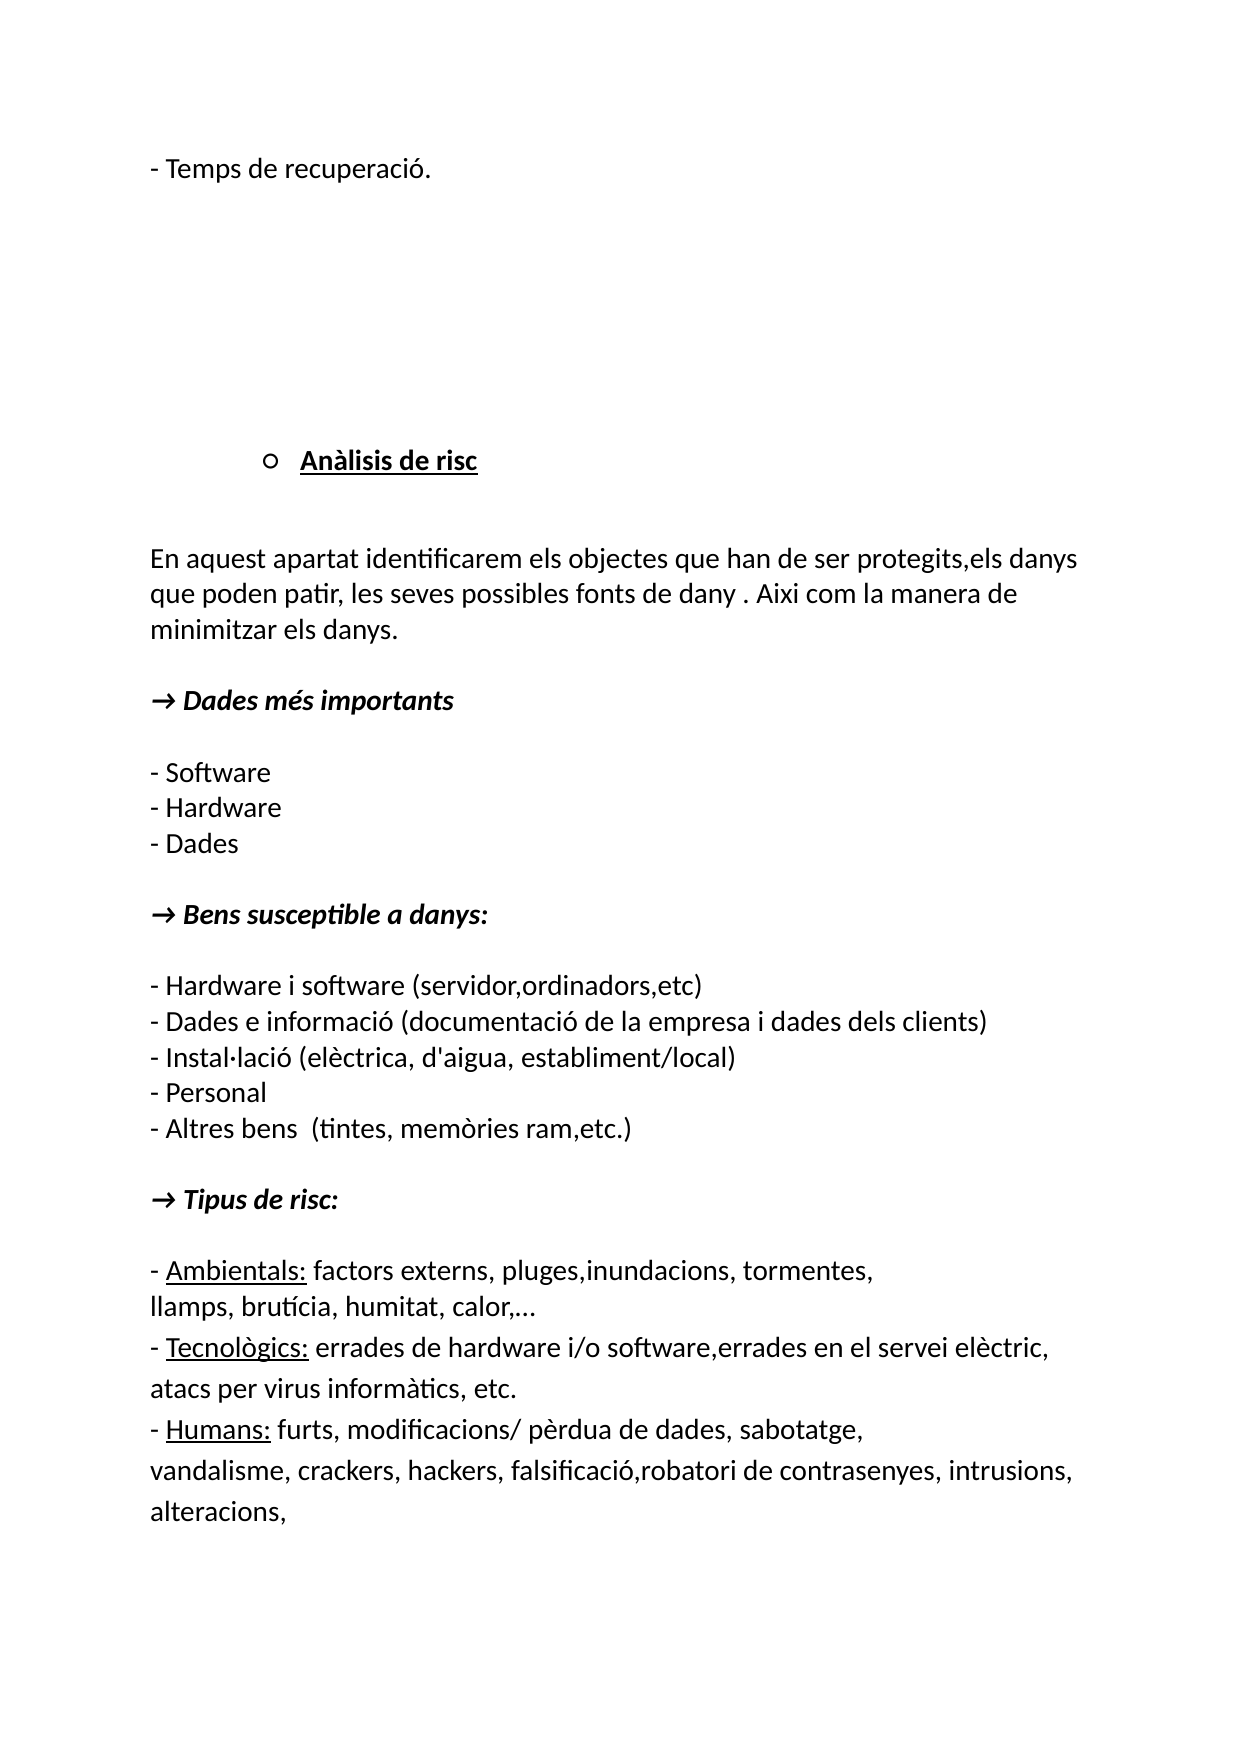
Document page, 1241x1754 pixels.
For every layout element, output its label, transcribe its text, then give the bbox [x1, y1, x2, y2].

text - Software [150, 754, 1090, 789]
text - Ambientals: factors externs, pluges,inundacions, tormentes, [150, 1252, 1090, 1288]
text - Dades e informació (documentació de la empresa i dades dels clients) [150, 1003, 1090, 1039]
text - Temps de recuperació. [150, 150, 1090, 186]
text - Hardware [150, 789, 1090, 825]
text - Instal·lació (elèctrica, d'aigua, establiment/local) [150, 1039, 1090, 1074]
list Anàlisis de risc [262, 442, 1090, 478]
text vandalisme, crackers, hackers, falsificació,robatori de contrasenyes, intrusions, [150, 1452, 1090, 1487]
text - Hardware i software (servidor,ordinadors,etc) [150, 967, 1090, 1003]
text llamps, brutícia, humitat, calor,… [150, 1288, 1090, 1324]
text → Tipus de risc: [150, 1181, 1090, 1217]
text → Bens susceptible a danys: [150, 896, 1090, 932]
text - Humans: furts, modificacions/ pèrdua de dades, sabotatge, [150, 1411, 1090, 1447]
text - Personal [150, 1074, 1090, 1110]
list En aquest apartat identificarem els objectes que han de ser protegits,els danys que poden patir, les seves possibles fonts de dany . Aixi com la manera de minimitzar els danys. [150, 540, 1090, 647]
text - Dades [150, 825, 1090, 861]
text - Altres bens (tintes, memòries ram,etc.) [150, 1110, 1090, 1146]
text - Tecnològics: errades de hardware i/o software,errades en el servei elèctric, atacs per virus informàtics, etc. [150, 1329, 1090, 1406]
text alteracions, [150, 1493, 1090, 1528]
text → Dades més importants [150, 682, 1090, 718]
